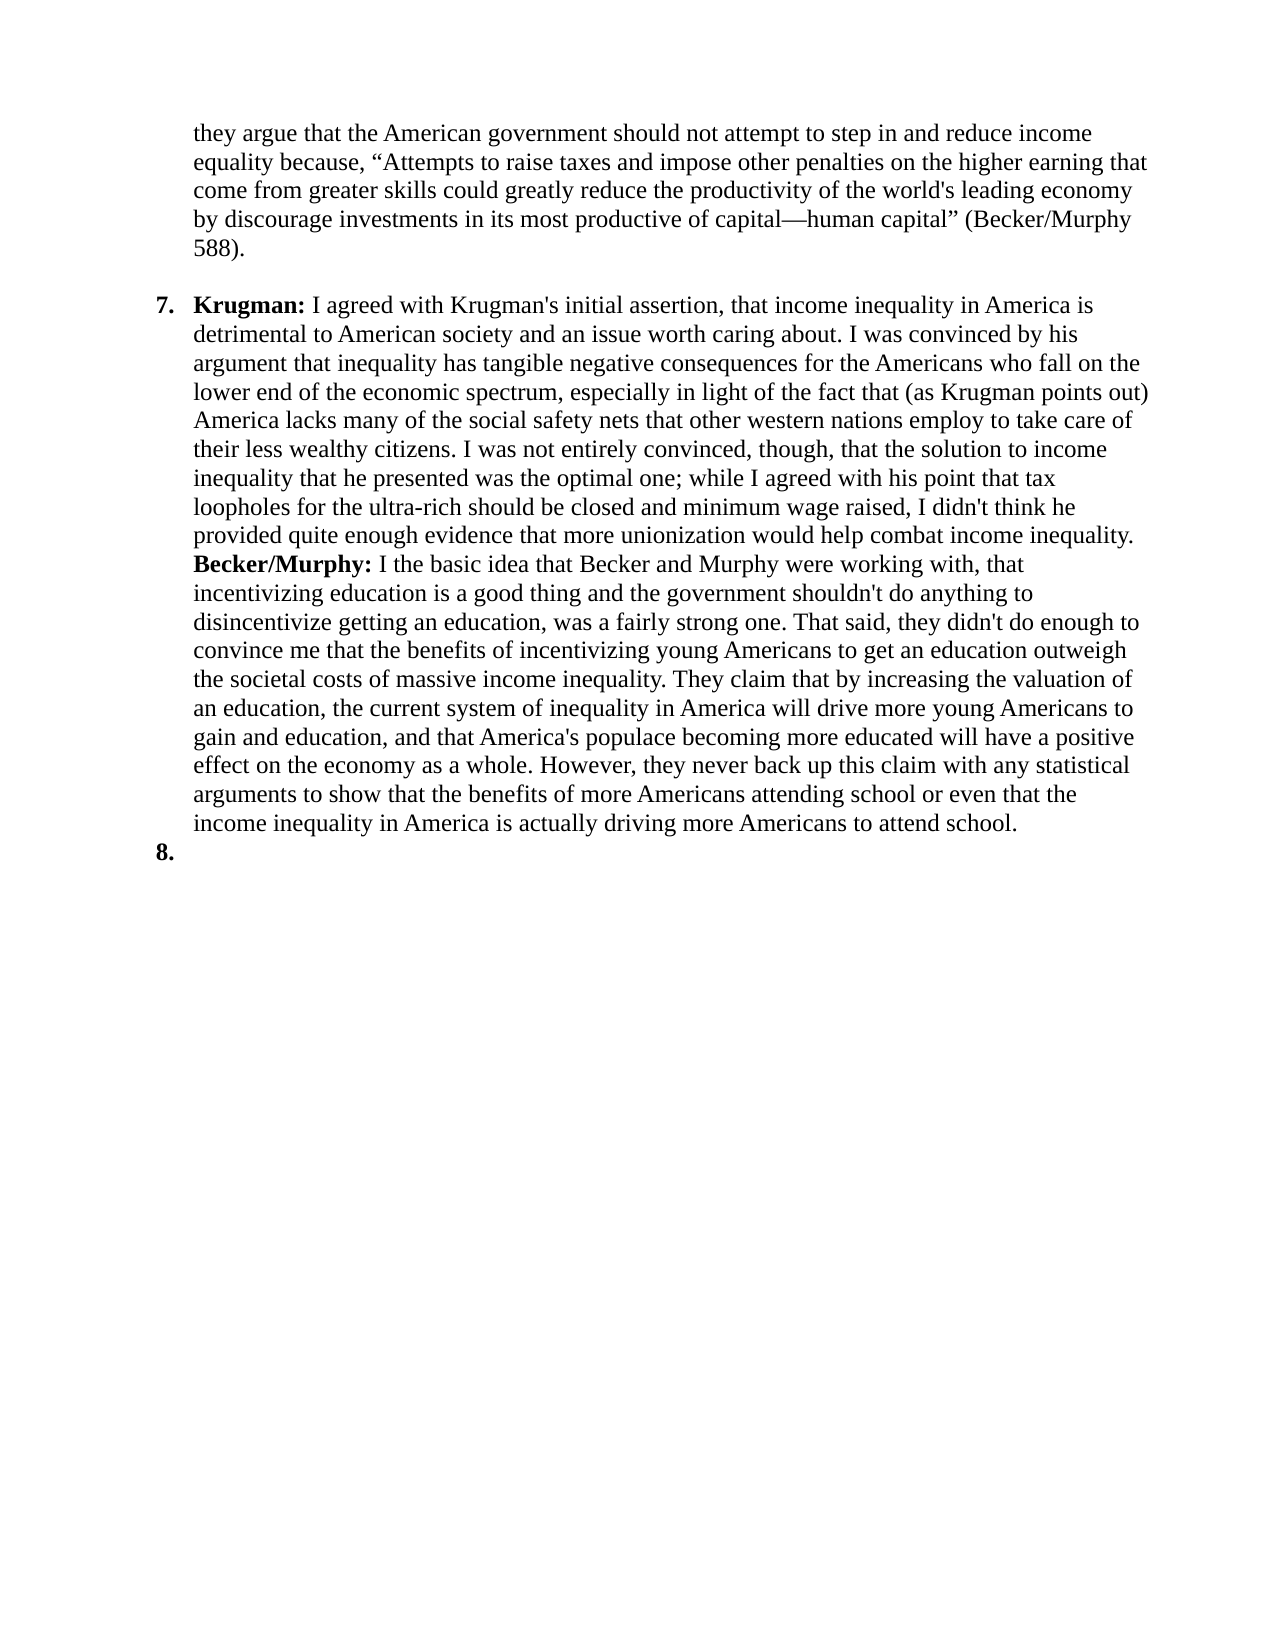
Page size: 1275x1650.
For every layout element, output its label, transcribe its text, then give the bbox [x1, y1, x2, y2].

list they argue that the American government should not attempt to step in and reduce income equality because, “Attempts to raise taxes and impose other penalties on the higher earning that come from greater skills could greatly reduce the productivity of the world's leading economy by discourage investments in its most productive of capital—human capital” (Becker/Murphy 588). [156, 118, 1157, 262]
list Becker/Murphy: I the basic idea that Becker and Murphy were working with, that incentivizing education is a good thing and the government shouldn't do anything to disincentivize getting an education, was a fairly strong one. That said, they didn't do enough to convince me that the benefits of incentivizing young Americans to get an education outweigh the societal costs of massive income inequality. They claim that by increasing the valuation of an education, the current system of inequality in America will drive more young Americans to gain and education, and that America's populace becoming more educated will have a positive effect on the economy as a whole. However, they never back up this claim with any statistical arguments to show that the benefits of more Americans attending school or even that the income inequality in America is actually driving more Americans to attend school. [156, 549, 1157, 837]
list Krugman: I agreed with Krugman's initial assertion, that income inequality in America is detrimental to American society and an issue worth caring about. I was convinced by his argument that inequality has tangible negative consequences for the Americans who fall on the lower end of the economic spectrum, especially in light of the fact that (as Krugman points out) America lacks many of the social safety nets that other western nations employ to take care of their less wealthy citizens. I was not entirely convinced, though, that the solution to income inequality that he presented was the optimal one; while I agreed with his point that tax loopholes for the ultra-rich should be closed and minimum wage raised, I didn't think he provided quite enough evidence that more unionization would help combat income inequality. [156, 291, 1157, 549]
